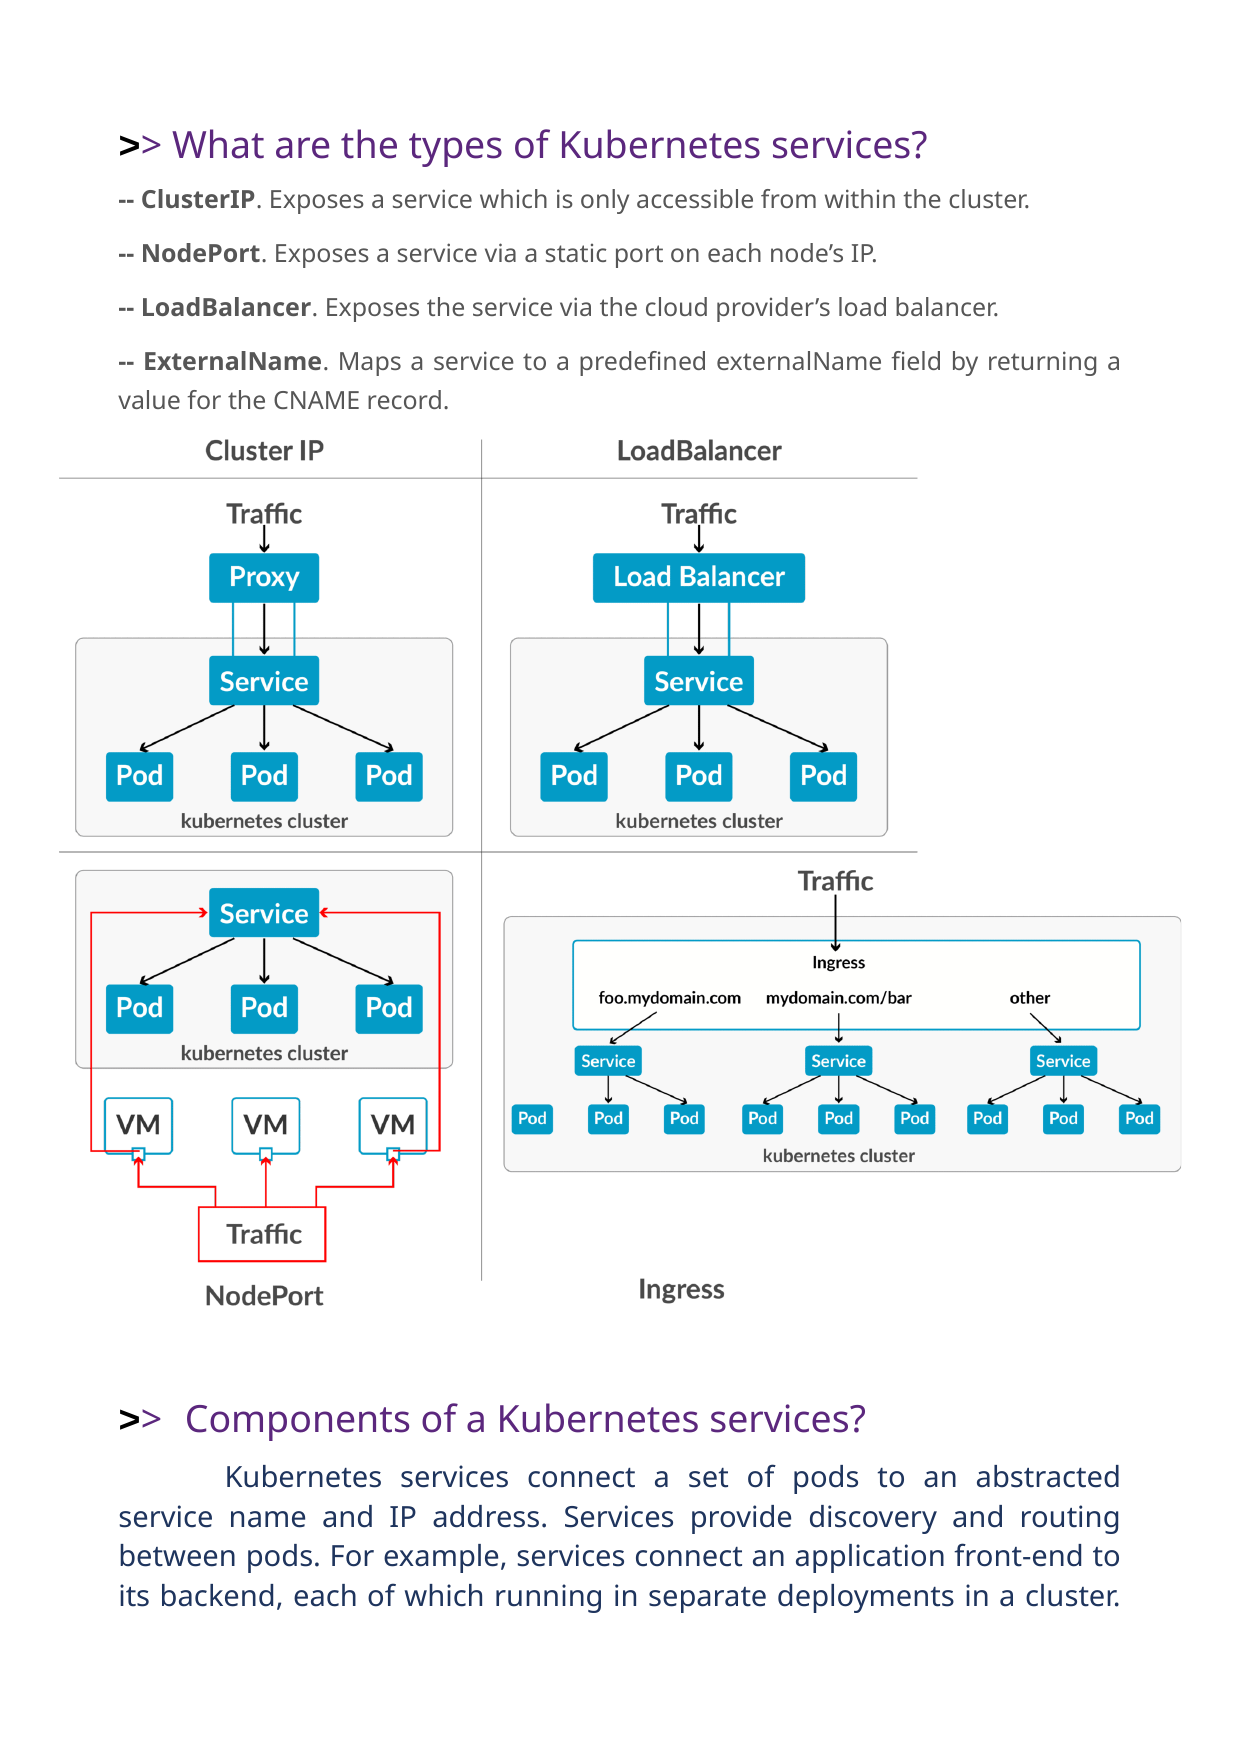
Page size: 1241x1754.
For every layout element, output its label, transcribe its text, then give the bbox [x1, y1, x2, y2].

text Kubernetes services connect a set of pods to an abstracted service name and IP address. Services provide discovery and routing between pods. For example, services connect an application front-end to its backend, each of which running in separate deployments in a cluster. [118, 1456, 1122, 1615]
subtitle >> What are the types of Kubernetes services? [118, 118, 1122, 169]
subtitle >> Components of a Kubernetes services? [118, 1392, 1122, 1444]
text -- ClusterIP. Exposes a service which is only accessible from within the cluster. [118, 182, 1122, 216]
text -- ExternalName. Maps a service to a predefined externalName field by returning a value for the CNAME record. [118, 343, 1122, 416]
text -- NodePort. Exposes a service via a static port on each node’s IP. [118, 236, 1122, 270]
picture [59, 436, 1182, 1313]
text -- LoadBalancer. Exposes the service via the cloud provider’s load balancer. [118, 289, 1122, 323]
